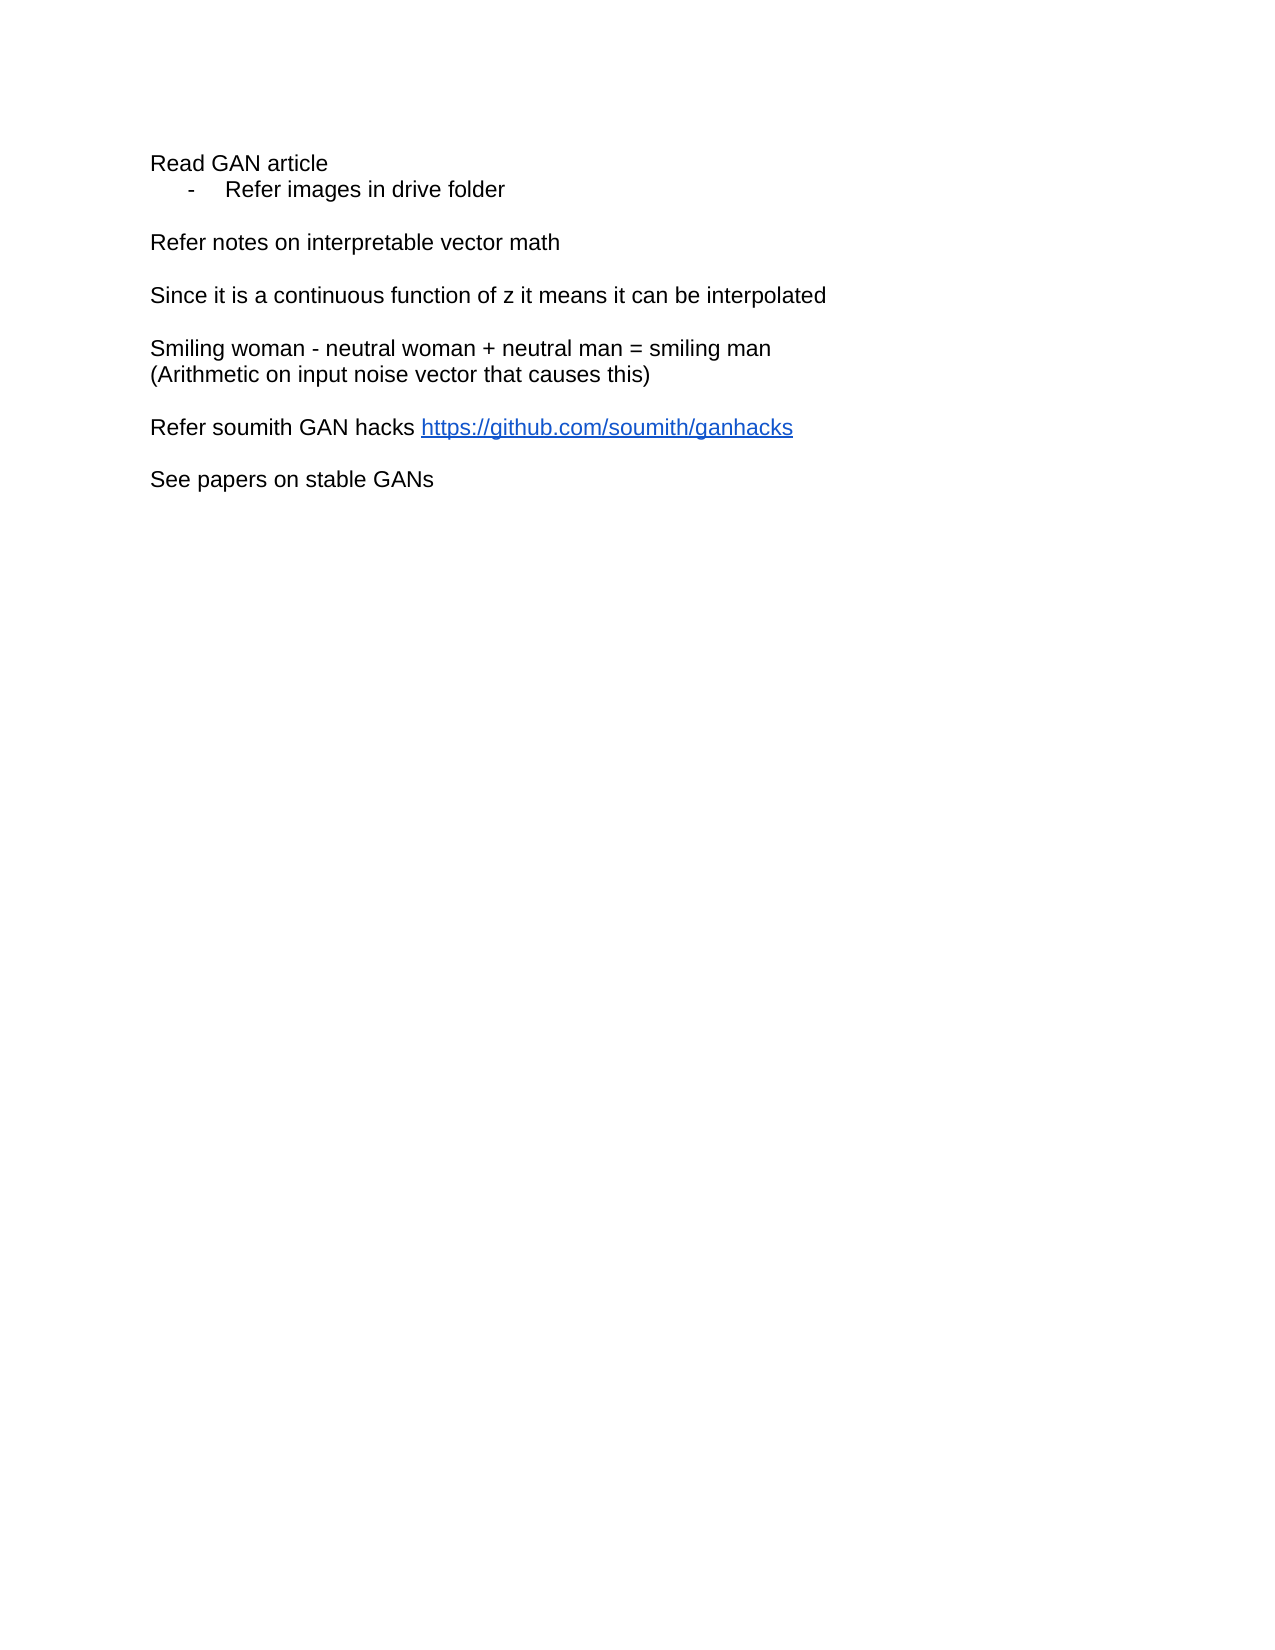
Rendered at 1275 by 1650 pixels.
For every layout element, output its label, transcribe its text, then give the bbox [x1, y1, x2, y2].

text Read GAN article [150, 150, 1125, 176]
text Since it is a continuous function of z it means it can be interpolated [150, 282, 1125, 308]
text Smiling woman - neutral woman + neutral man = smiling man [150, 334, 1125, 361]
text (Arithmetic on input noise vector that causes this) [150, 361, 1125, 387]
list Refer images in drive folder [187, 176, 1125, 203]
text Refer soumith GAN hacks https://github.com/soumith/ganhacks [150, 413, 1125, 440]
text See papers on stable GANs [150, 466, 1125, 493]
text Refer notes on interpretable vector math [150, 229, 1125, 255]
